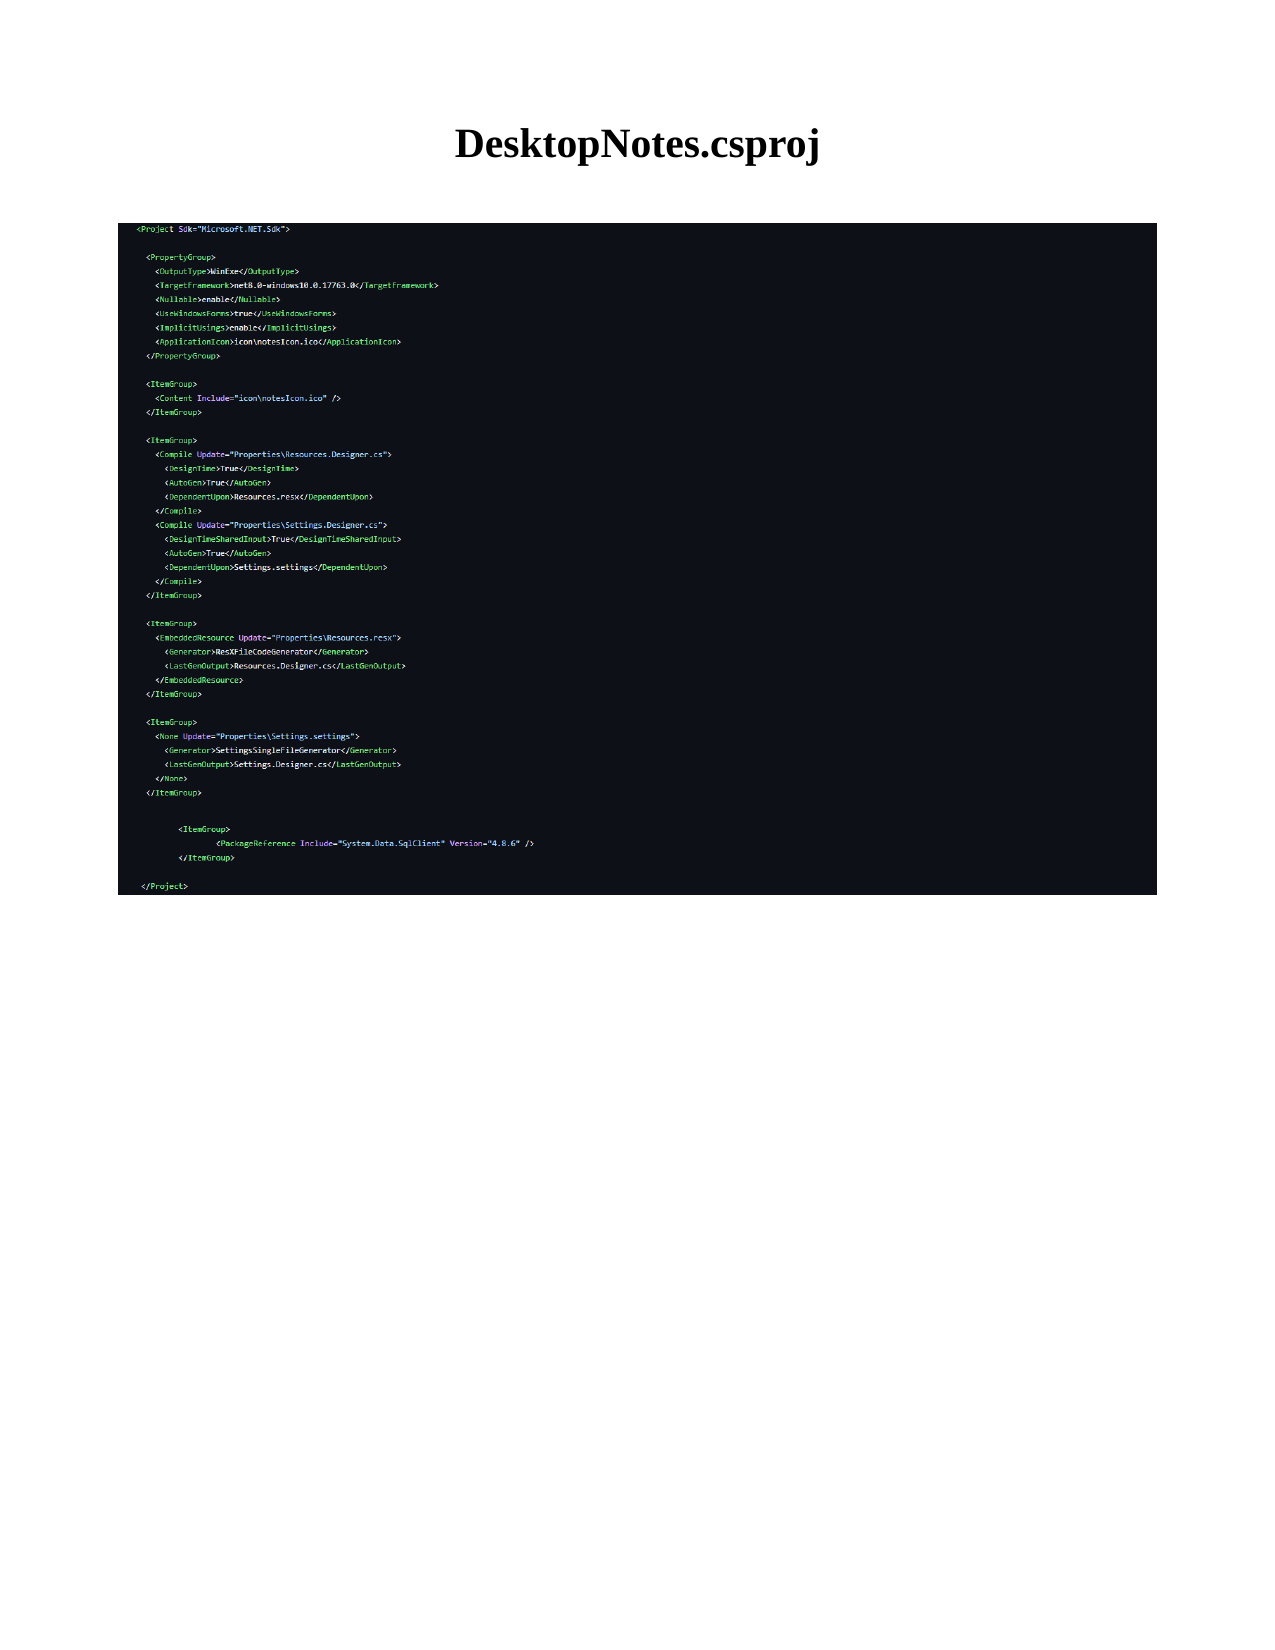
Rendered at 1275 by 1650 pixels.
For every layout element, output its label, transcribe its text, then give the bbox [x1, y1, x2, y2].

picture [118, 223, 1157, 895]
text DesktopNotes.csproj [118, 118, 1157, 166]
